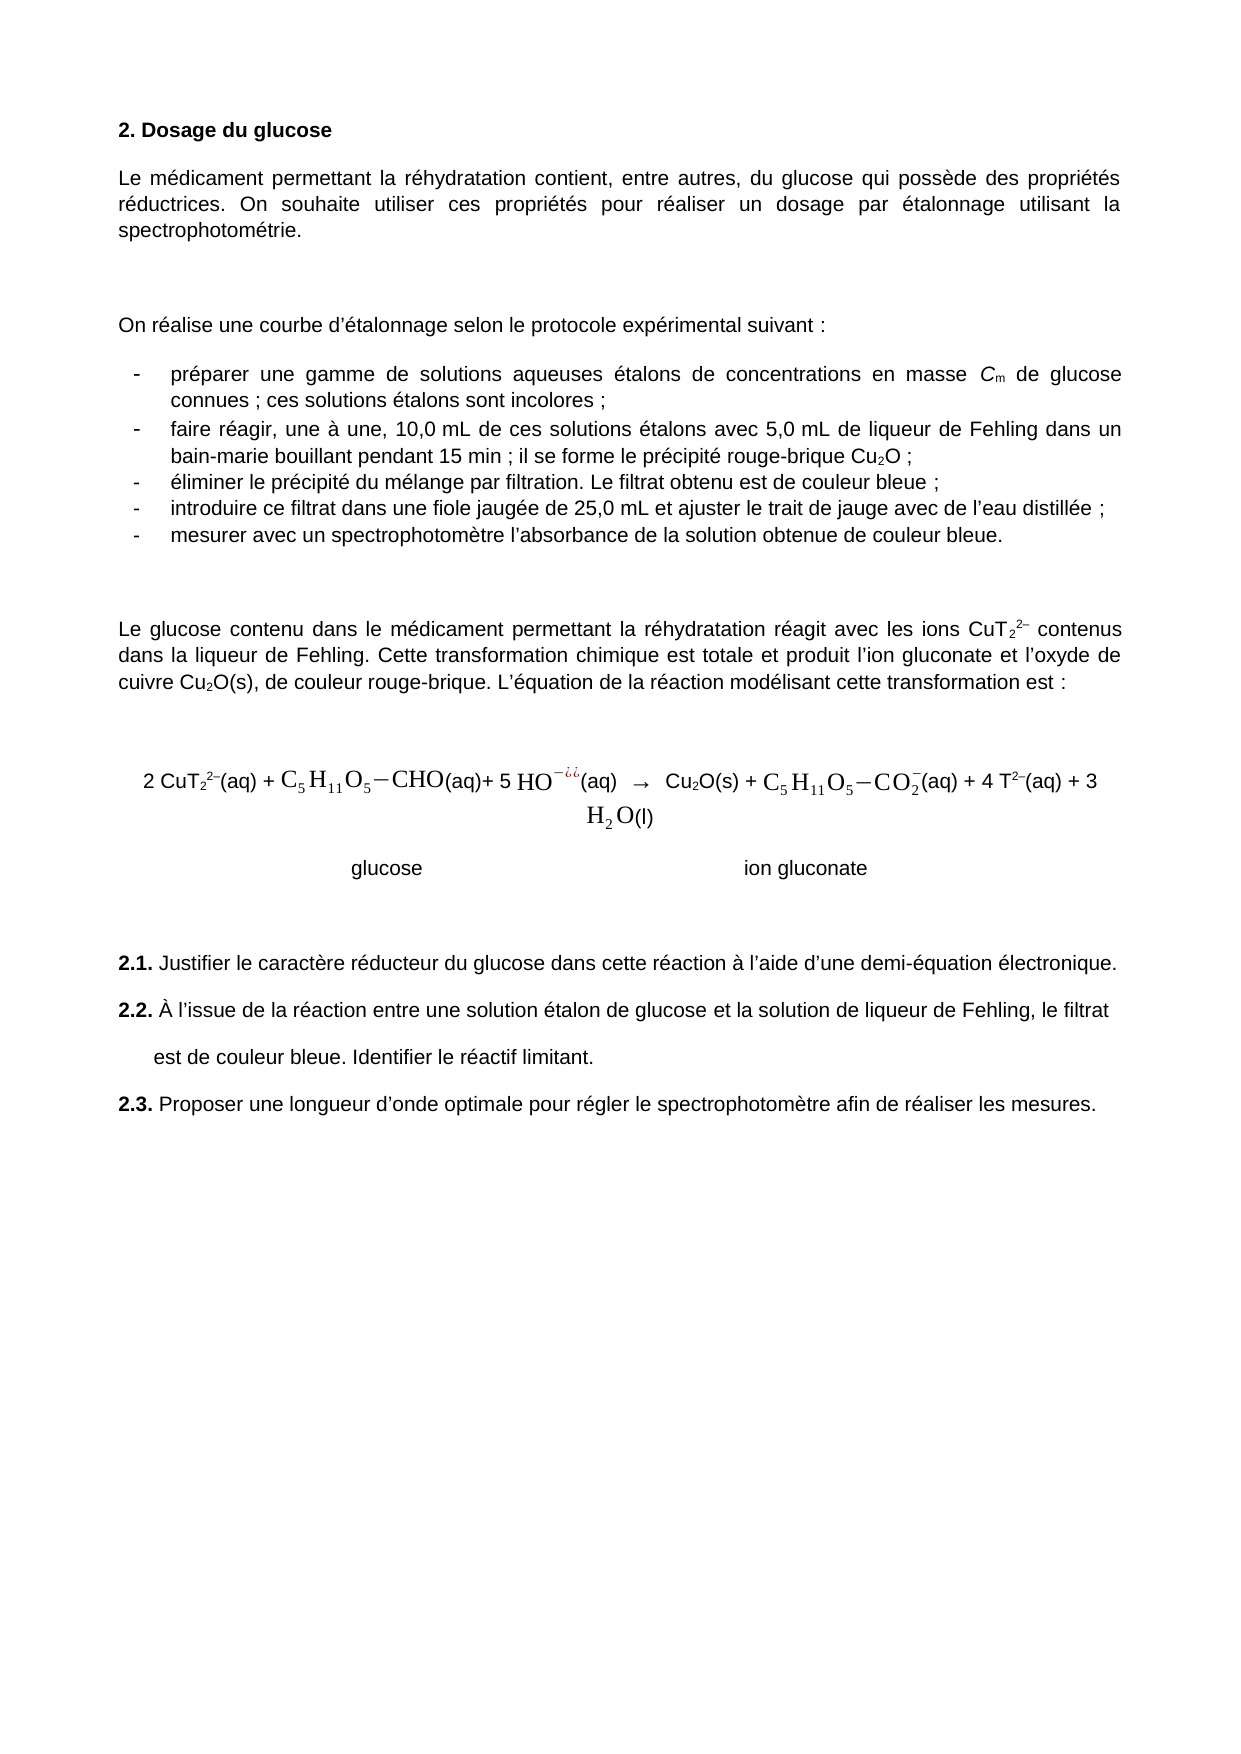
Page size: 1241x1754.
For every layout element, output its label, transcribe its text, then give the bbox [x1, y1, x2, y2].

text 2. Dosage du glucose [118, 118, 1122, 142]
text Le glucose contenu dans le médicament permettant la réhydratation réagit avec les ions CuT22– contenus dans la liqueur de Fehling. Cette transformation chimique est totale et produit l’ion gluconate et l’oxyde de cuivre Cu2O(s), de couleur rouge-brique. L’équation de la réaction modélisant cette transformation est : [118, 617, 1122, 693]
list éliminer le précipité du mélange par filtration. Le filtrat obtenu est de couleur bleue ; [133, 470, 1122, 494]
text est de couleur bleue. Identifier le réactif limitant. [118, 1045, 1122, 1069]
text glucose ion gluconate [118, 856, 1122, 880]
text 2.2. À l’issue de la réaction entre une solution étalon de glucose et la solution de liqueur de Fehling, le filtrat [118, 998, 1122, 1022]
list faire réagir, une à une, 10,0 mL de ces solutions étalons avec 5,0 mL de liqueur de Fehling dans un bain-marie bouillant pendant 15 min ; il se forme le précipité rouge-brique Cu2O ; [133, 415, 1122, 467]
list mesurer avec un spectrophotomètre l’absorbance de la solution obtenue de couleur bleue. [133, 522, 1122, 546]
list préparer une gamme de solutions aqueuses étalons de concentrations en masse Cm de glucose connues ; ces solutions étalons sont incolores ; [133, 359, 1122, 412]
text On réalise une courbe d’étalonnage selon le protocole expérimental suivant : [118, 312, 1122, 336]
text 2.3. Proposer une longueur d’onde optimale pour régler le spectrophotomètre afin de réaliser les mesures. [118, 1092, 1122, 1116]
text 2.1. Justifier le caractère réducteur du glucose dans cette réaction à l’aide d’une demi-équation électronique. [118, 951, 1122, 974]
list introduire ce filtrat dans une fiole jaugée de 25,0 mL et ajuster le trait de jauge avec de l’eau distillée ; [133, 496, 1122, 520]
text 2 CuT22–(aq) + (aq)+ 5 (aq) Cu2O(s) + (aq) + 4 T2–(aq) + 3 (l) [118, 764, 1122, 833]
text Le médicament permettant la réhydratation contient, entre autres, du glucose qui possède des propriétés réductrices. On souhaite utiliser ces propriétés pour réaliser un dosage par étalonnage utilisant la spectrophotométrie. [118, 165, 1122, 242]
